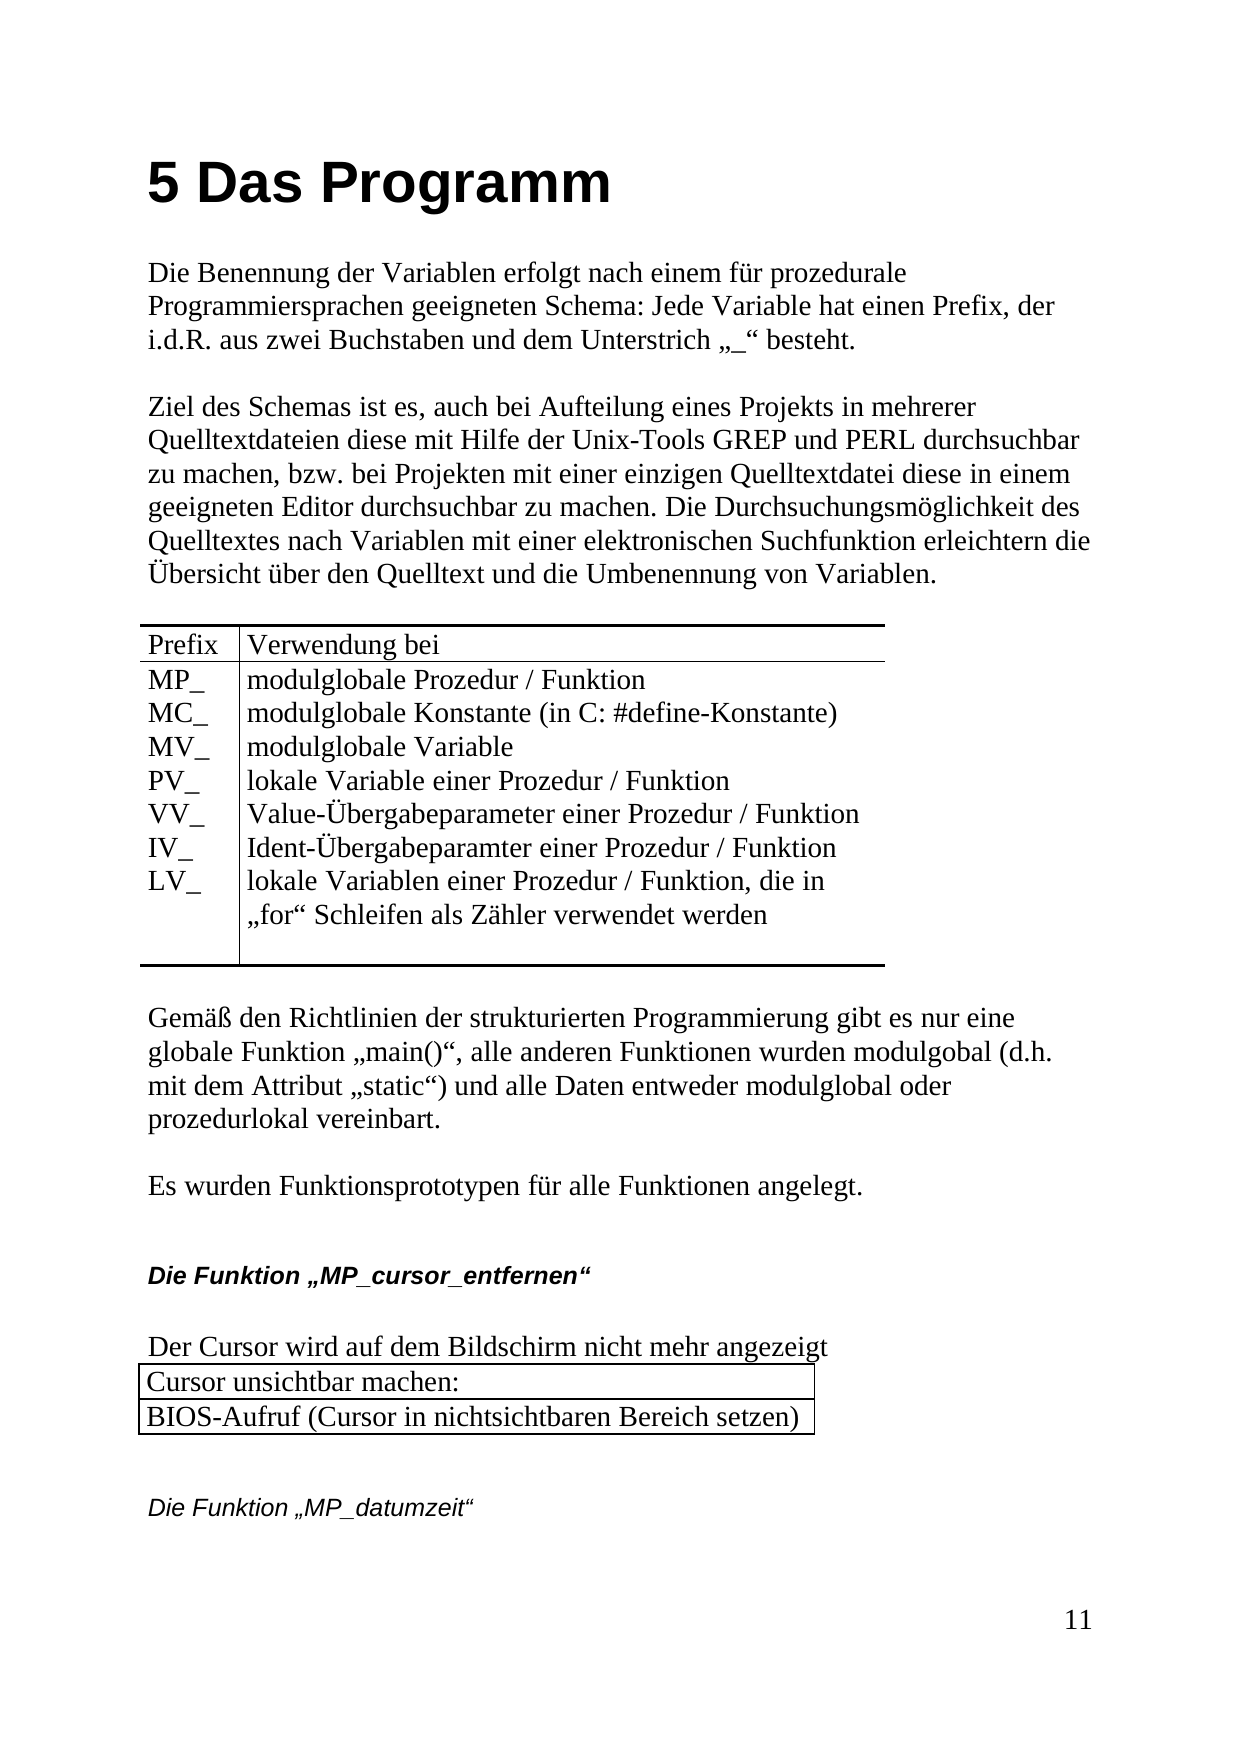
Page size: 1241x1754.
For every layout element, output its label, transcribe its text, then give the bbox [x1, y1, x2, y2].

text Die Benennung der Variablen erfolgt nach einem für prozedurale Programmiersprachen geeigneten Schema: Jede Variable hat einen Prefix, der i.d.R. aus zwei Buchstaben und dem Unterstrich „_“ besteht. [148, 255, 1092, 356]
table_cell MP_ [140, 662, 239, 696]
table_cell [240, 931, 885, 964]
table_cell [140, 931, 239, 964]
table_cell VV_ [140, 796, 239, 830]
table_cell Ident-Übergabeparamter einer Prozedur / Funktion [240, 830, 885, 863]
table_cell MV_ [140, 729, 239, 763]
table_cell IV_ [140, 830, 239, 863]
table_cell modulglobale Prozedur / Funktion [240, 662, 885, 696]
table_header Verwendung bei [240, 627, 885, 661]
table_cell modulglobale Variable [240, 729, 885, 763]
table_header Prefix [140, 627, 239, 661]
subtitle Die Funktion „MP_cursor_entfernen“ [148, 1261, 1092, 1289]
table_cell PV_ [140, 763, 239, 796]
table_header Cursor unsichtbar machen: [140, 1365, 814, 1398]
table_cell lokale Variablen einer Prozedur / Funktion, die in „for“ Schleifen als Zähler verwendet werden [240, 864, 885, 931]
table_cell MC_ [140, 696, 239, 729]
table_cell lokale Variable einer Prozedur / Funktion [240, 763, 885, 796]
subtitle 5 Das Programm [148, 148, 1092, 215]
text Der Cursor wird auf dem Bildschirm nicht mehr angezeigt [148, 1329, 1092, 1363]
text Ziel des Schemas ist es, auch bei Aufteilung eines Projekts in mehrerer Quelltextdateien diese mit Hilfe der Unix-Tools GREP und PERL durchsuchbar zu machen, bzw. bei Projekten mit einer einzigen Quelltextdatei diese in einem geeigneten Editor durchsuchbar zu machen. Die Durchsuchungsmöglichkeit des Quelltextes nach Variablen mit einer elektronischen Suchfunktion erleichtern die Übersicht über den Quelltext und die Umbenennung von Variablen. [148, 389, 1092, 590]
table_cell Value-Übergabeparameter einer Prozedur / Funktion [240, 796, 885, 830]
subtitle Die Funktion „MP_datumzeit“ [148, 1493, 1092, 1522]
text Es wurden Funktionsprototypen für alle Funktionen angelegt. [148, 1168, 1092, 1202]
table_cell modulglobale Konstante (in C: #define-Konstante) [240, 696, 885, 729]
text Gemäß den Richtlinien der strukturierten Programmierung gibt es nur eine globale Funktion „main()“, alle anderen Funktionen wurden modulgobal (d.h. mit dem Attribut „static“) und alle Daten entweder modulglobal oder prozedurlokal vereinbart. [148, 1001, 1092, 1135]
table_cell LV_ [140, 864, 239, 931]
table_cell BIOS-Aufruf (Cursor in nichtsichtbaren Bereich setzen) [140, 1400, 814, 1433]
